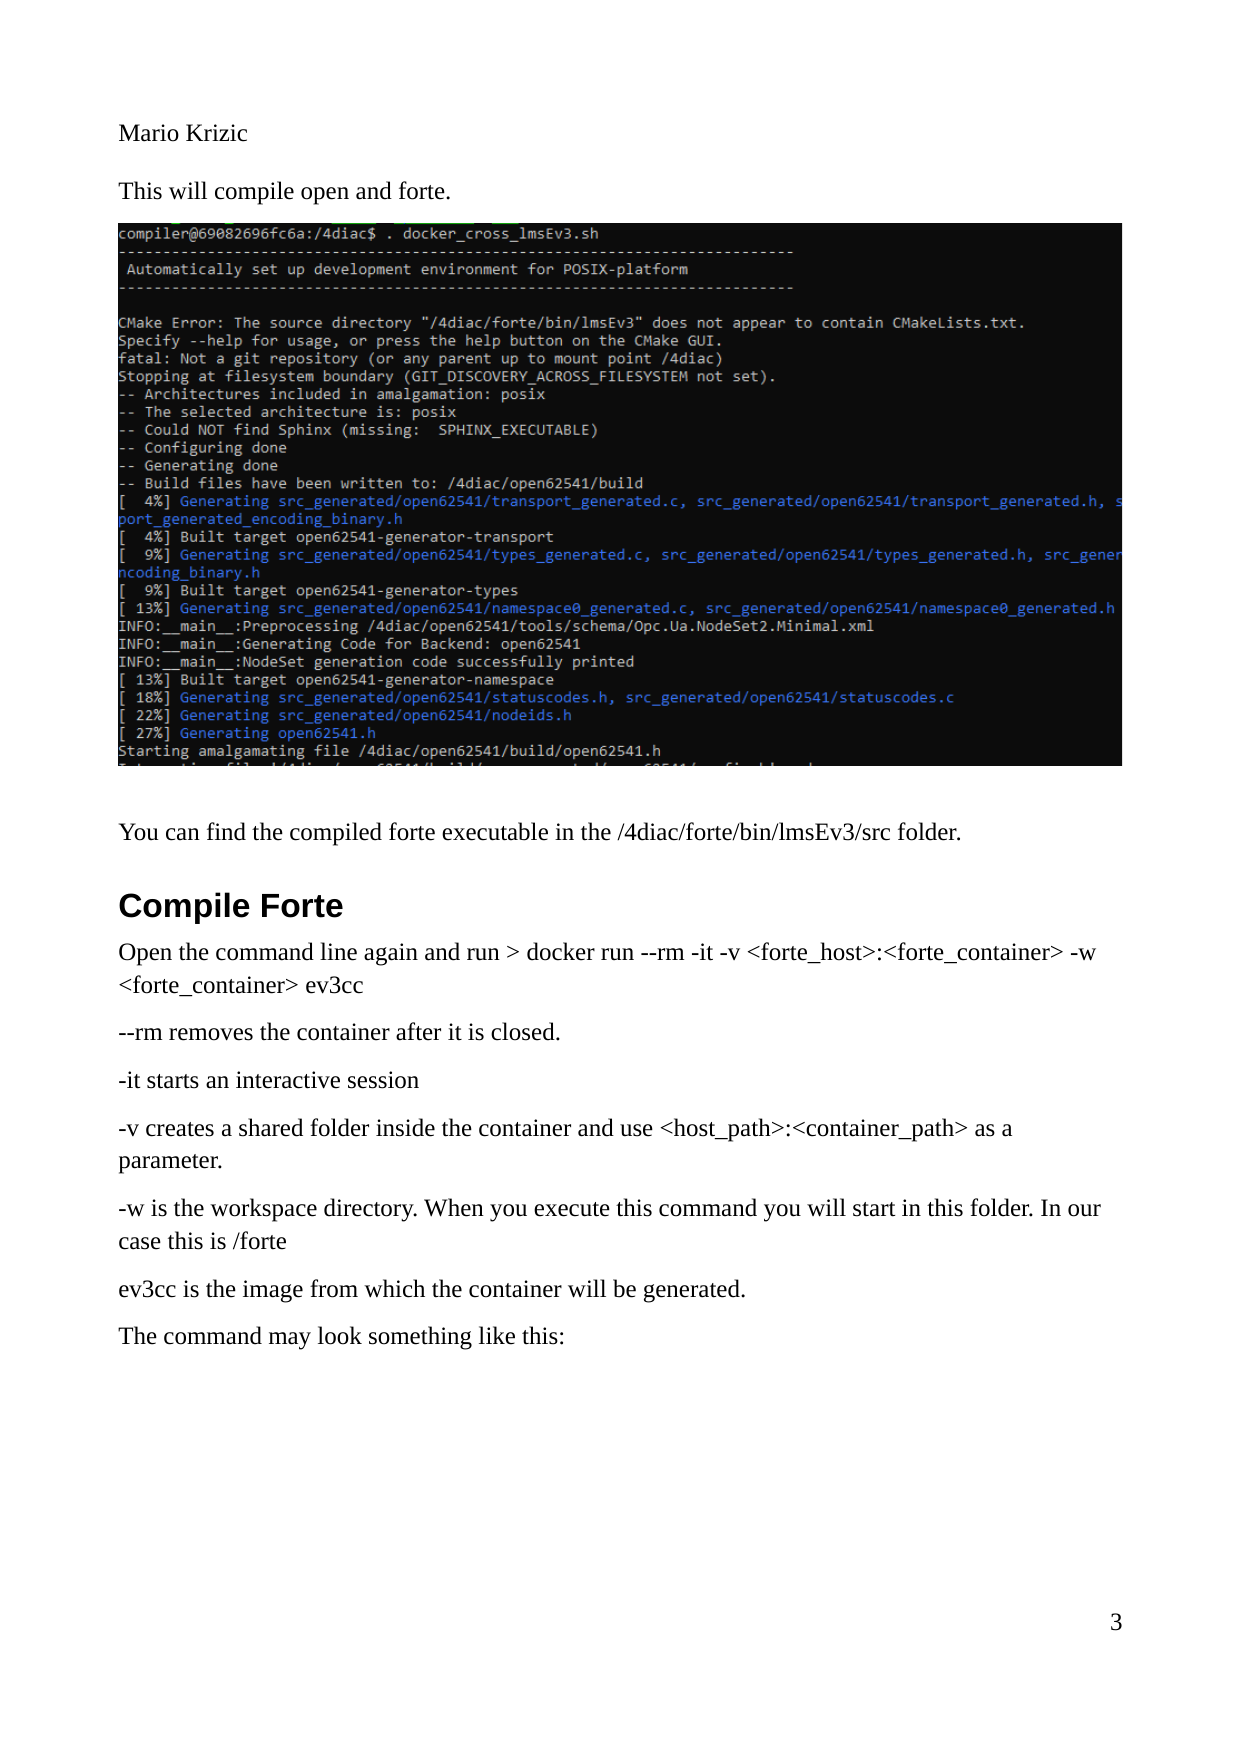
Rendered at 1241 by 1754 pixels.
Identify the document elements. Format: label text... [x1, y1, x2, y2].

text Open the command line again and run > docker run --rm -it -v <forte_host>:<forte_container> -w <forte_container> ev3cc [118, 937, 1122, 998]
text The command may look something like this: [118, 1321, 1122, 1350]
text This will compile open and forte. [118, 176, 1122, 205]
text You can find the compiled forte executable in the /4diac/forte/bin/lmsEv3/src folder. [118, 817, 1122, 846]
text ev3cc is the image from which the container will be generated. [118, 1274, 1122, 1303]
text -w is the workspace directory. When you execute this command you will start in this folder. In our case this is /forte [118, 1193, 1122, 1255]
text --rm removes the container after it is closed. [118, 1017, 1122, 1046]
picture [118, 223, 1123, 766]
text -it starts an interactive session [118, 1065, 1122, 1094]
text -v creates a shared folder inside the container and use <host_path>:<container_path> as a parameter. [118, 1113, 1122, 1174]
subtitle Compile Forte [118, 886, 1122, 924]
